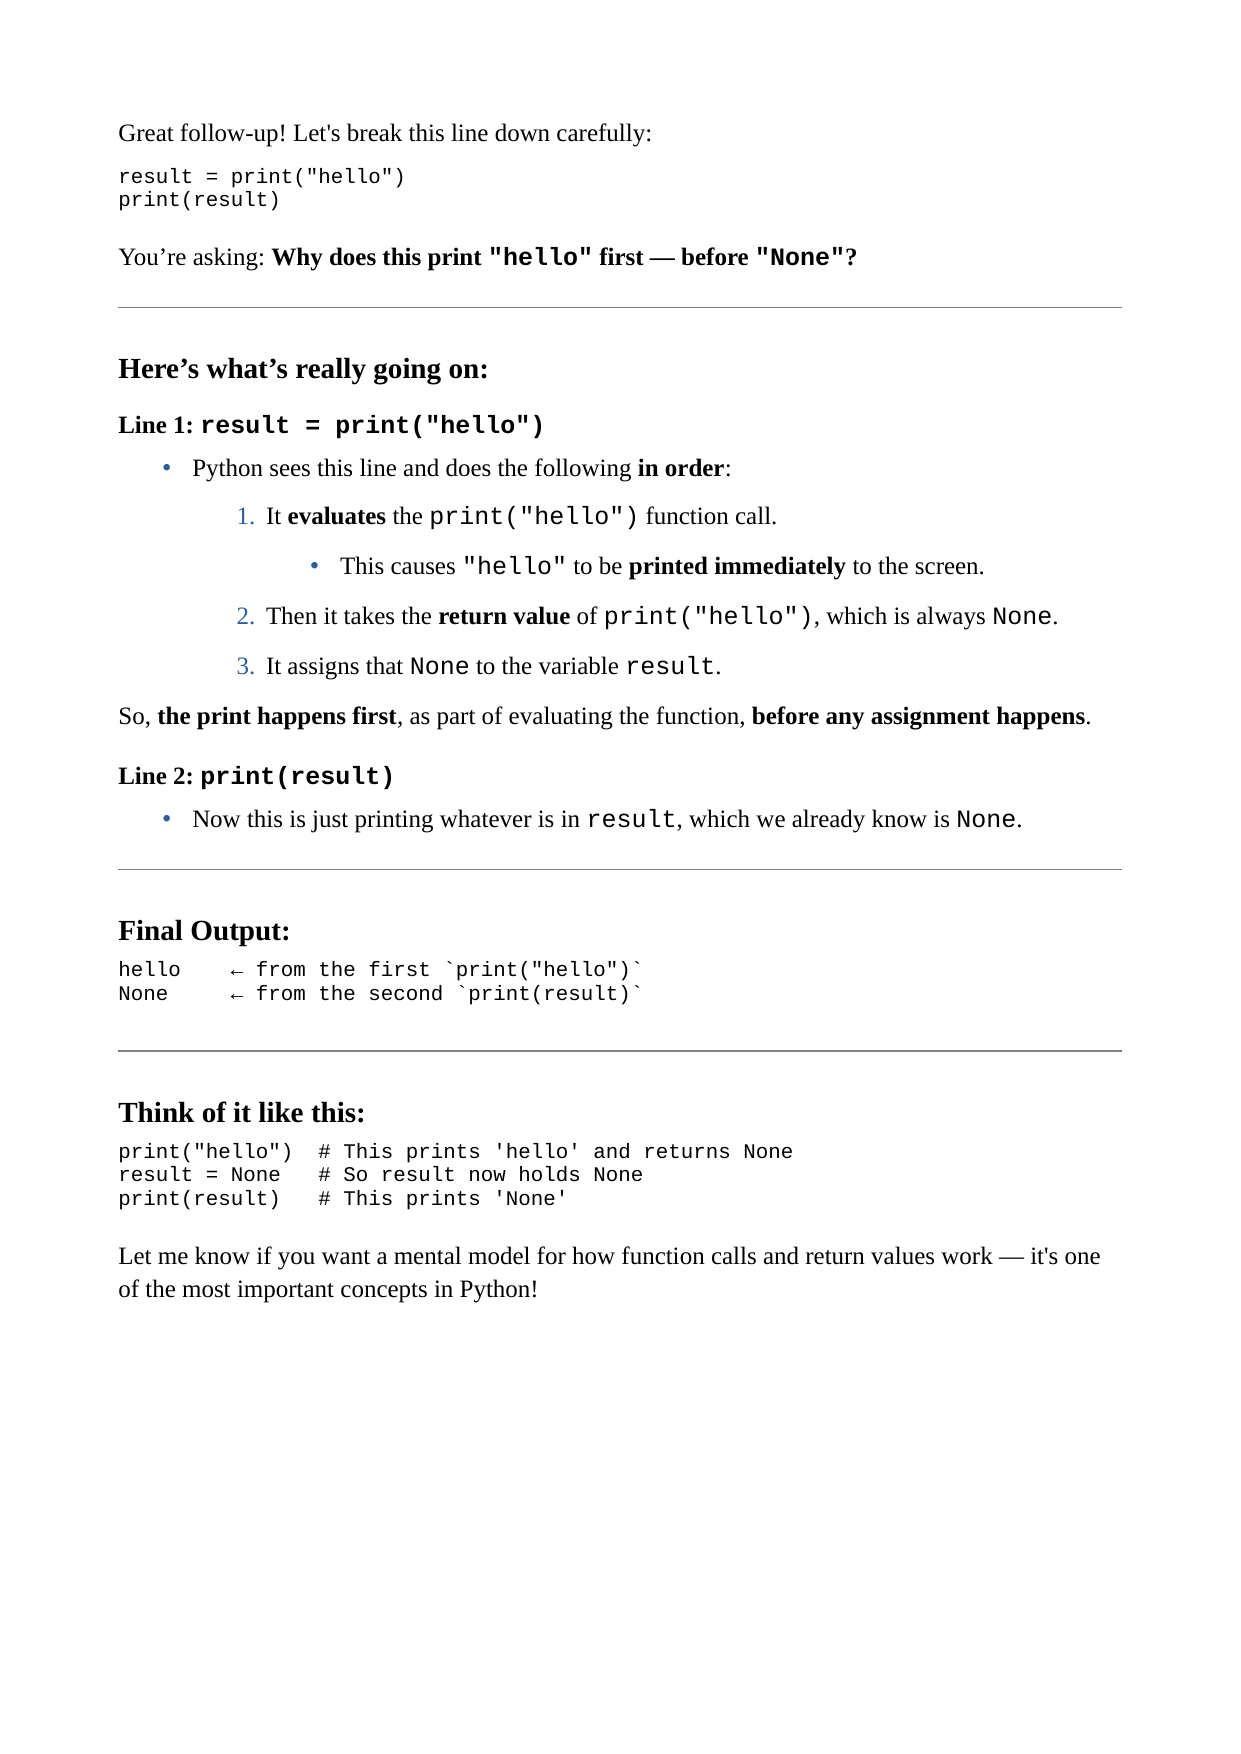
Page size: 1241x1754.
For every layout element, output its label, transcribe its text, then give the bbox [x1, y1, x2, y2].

text result = None # So result now holds None [118, 1164, 1122, 1188]
text Great follow-up! Let's break this line down carefully: [118, 118, 1122, 147]
subtitle Final Output: [118, 913, 1122, 947]
list Python sees this line and does the following in order: [162, 453, 1122, 482]
subtitle Line 1: result = print("hello") [118, 410, 1122, 441]
list This causes "hello" to be printed immediately to the screen. [310, 551, 1122, 582]
text print(result) # This prints 'None' [118, 1188, 1122, 1212]
text So, the print happens first, as part of evaluating the function, before any assignment happens. [118, 701, 1122, 729]
text None ← from the second `print(result)` [118, 983, 1122, 1006]
text result = print("hello") [118, 166, 1122, 189]
text print("hello") # This prints 'hello' and returns None [118, 1141, 1122, 1164]
text print(result) [118, 189, 1122, 213]
subtitle Think of it like this: [118, 1095, 1122, 1128]
list Now this is just printing whatever is in result, which we already know is None. [162, 804, 1122, 835]
text hello ← from the first `print("hello")` [118, 959, 1122, 983]
subtitle Here’s what’s really going on: [118, 351, 1122, 385]
list It assigns that None to the variable result. [236, 651, 1122, 682]
list It evaluates the print("hello") function call. [236, 501, 1122, 532]
subtitle Line 2: print(result) [118, 761, 1122, 792]
text Let me know if you want a mental model for how function calls and return values work — it's one of the most important concepts in Python! [118, 1241, 1122, 1303]
text You’re asking: Why does this print "hello" first — before "None"? [118, 242, 1122, 273]
list Then it takes the return value of print("hello"), which is always None. [236, 601, 1122, 632]
